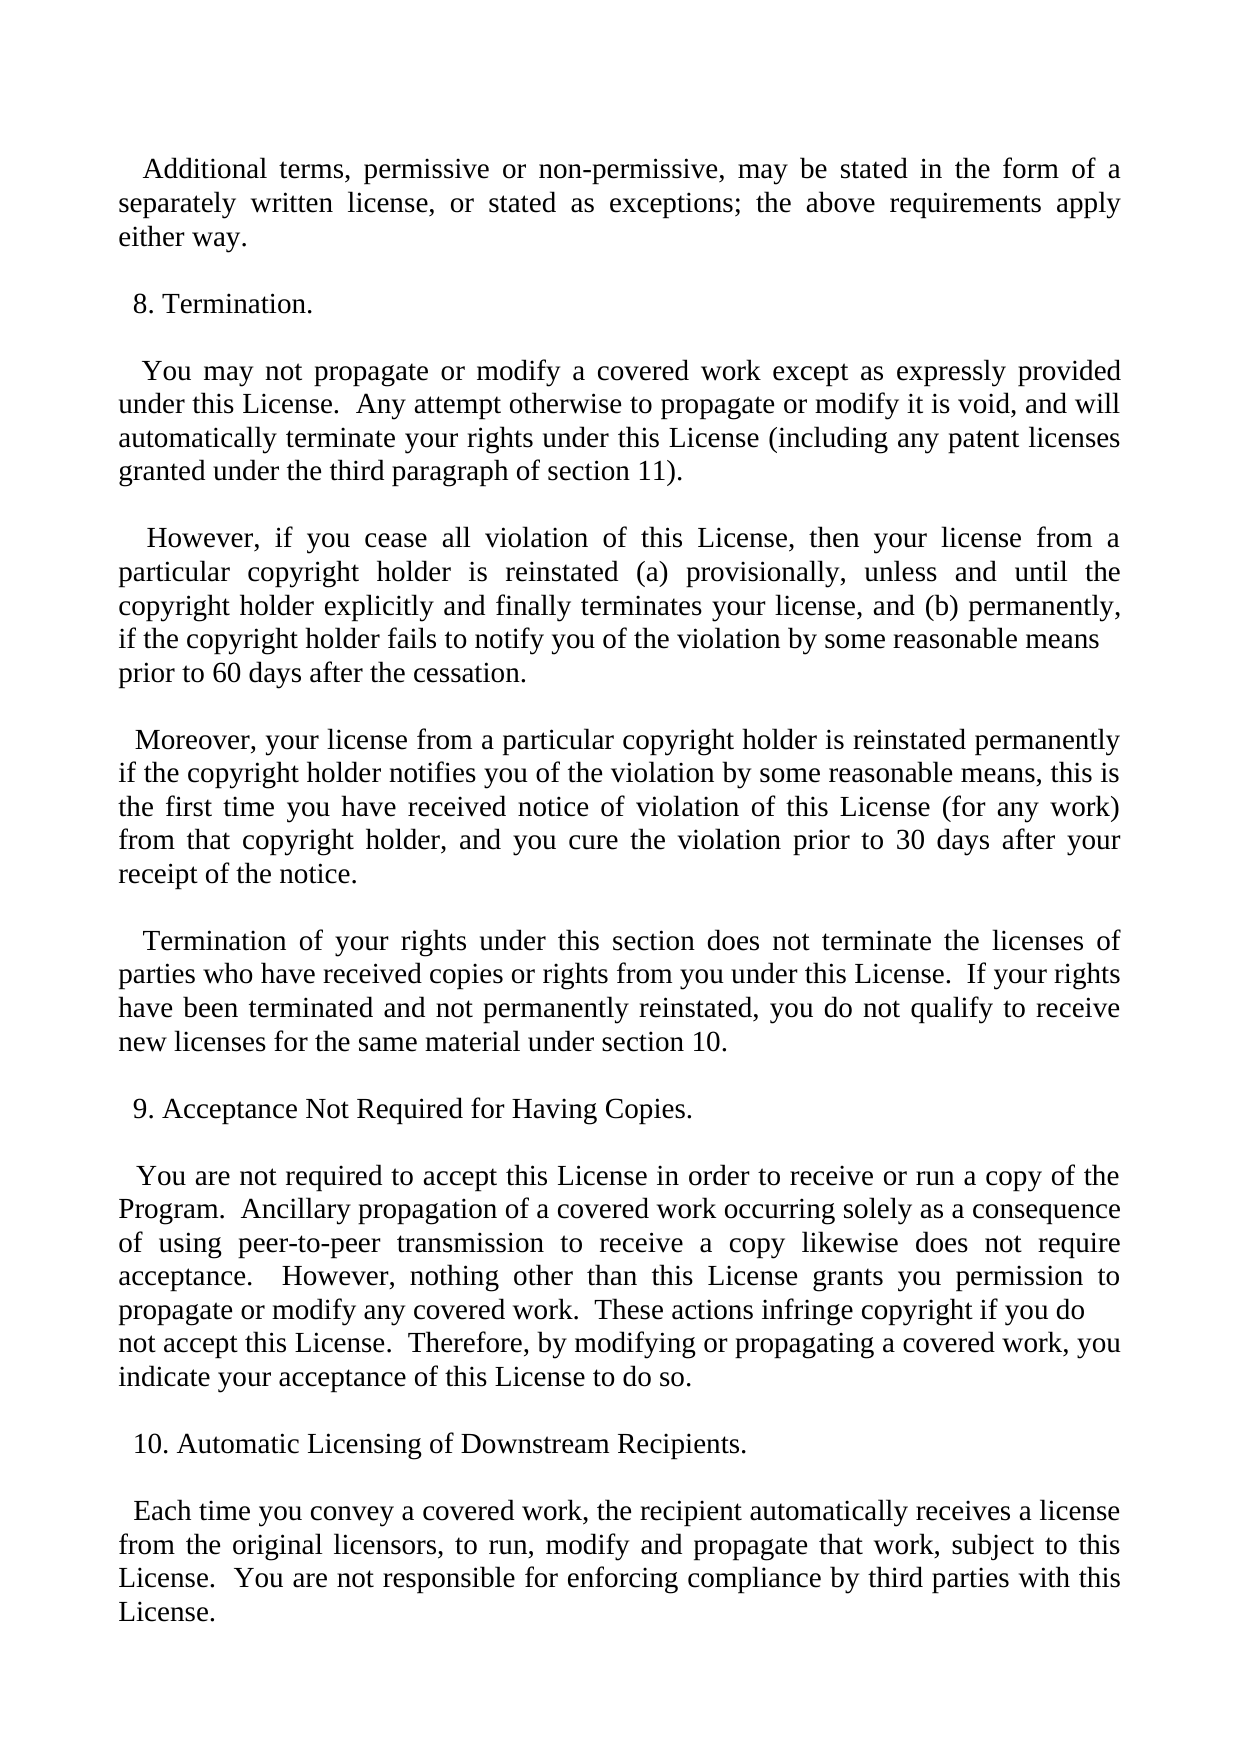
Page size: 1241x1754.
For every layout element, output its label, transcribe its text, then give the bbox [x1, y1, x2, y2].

text Additional terms, permissive or non-permissive, may be stated in the form of a separately written license, or stated as exceptions; the above requirements apply either way. [118, 152, 1122, 252]
text Moreover, your license from a particular copyright holder is reinstated permanently if the copyright holder notifies you of the violation by some reasonable means, this is the first time you have received notice of violation of this License (for any work) from that copyright holder, and you cure the violation prior to 30 days after your receipt of the notice. [118, 722, 1122, 889]
text You are not required to accept this License in order to receive or run a copy of the Program. Ancillary propagation of a covered work occurring solely as a consequence of using peer-to-peer transmission to receive a copy likewise does not require acceptance. However, nothing other than this License grants you permission to propagate or modify any covered work. These actions infringe copyright if you do [118, 1158, 1122, 1326]
text You may not propagate or modify a covered work except as expressly provided under this License. Any attempt otherwise to propagate or modify it is void, and will automatically terminate your rights under this License (including any patent licenses granted under the third paragraph of section 11). [118, 353, 1122, 487]
text Each time you convey a covered work, the recipient automatically receives a license from the original licensors, to run, modify and propagate that work, subject to this License. You are not responsible for enforcing compliance by third parties with this License. [118, 1493, 1122, 1627]
text However, if you cease all violation of this License, then your license from a particular copyright holder is reinstated (a) provisionally, unless and until the copyright holder explicitly and finally terminates your license, and (b) permanently, if the copyright holder fails to notify you of the violation by some reasonable means [118, 521, 1122, 655]
text 10. Automatic Licensing of Downstream Recipients. [118, 1426, 1122, 1460]
text Termination of your rights under this section does not terminate the licenses of parties who have received copies or rights from you under this License. If your rights have been terminated and not permanently reinstated, you do not qualify to receive new licenses for the same material under section 10. [118, 923, 1122, 1057]
text 8. Termination. [118, 286, 1122, 319]
text prior to 60 days after the cessation. [118, 655, 1122, 688]
text 9. Acceptance Not Required for Having Copies. [118, 1091, 1122, 1124]
text not accept this License. Therefore, by modifying or propagating a covered work, you indicate your acceptance of this License to do so. [118, 1326, 1122, 1393]
